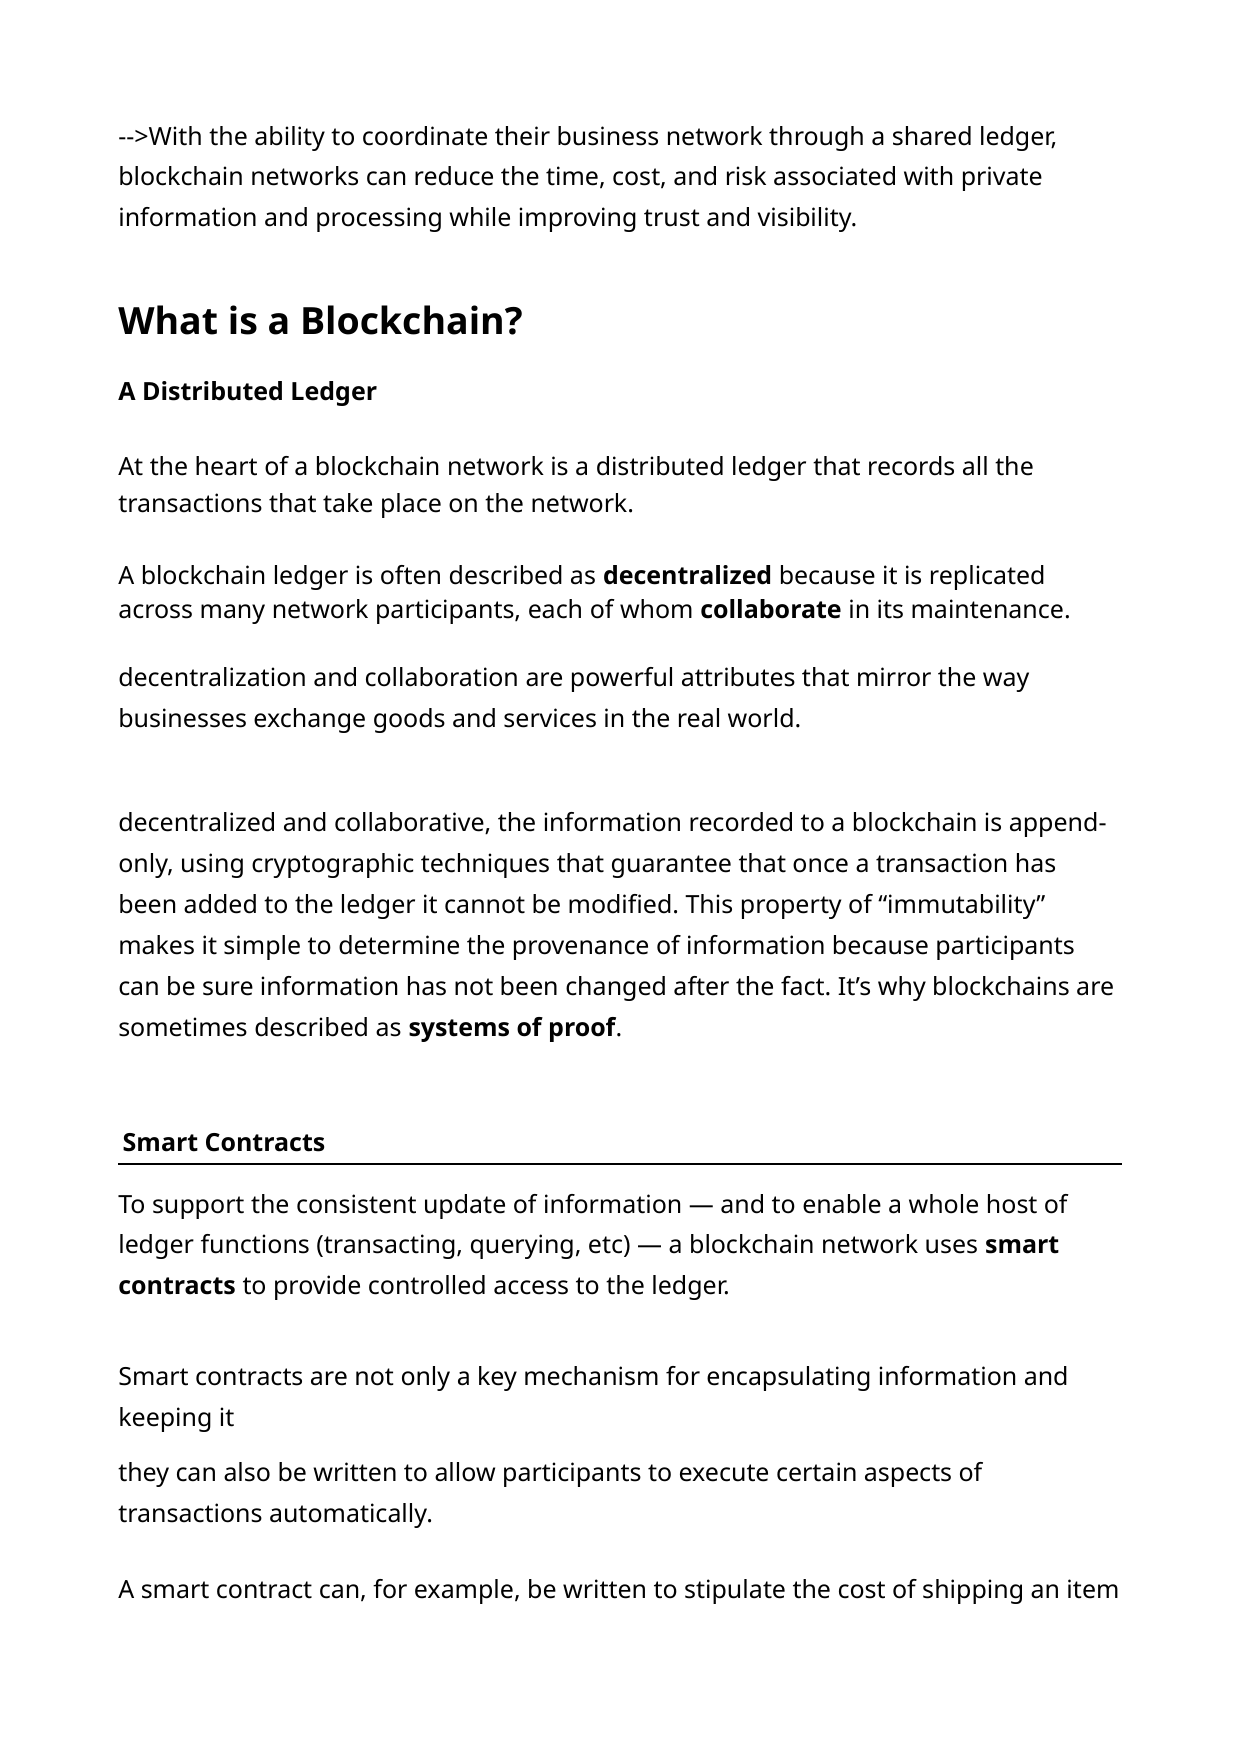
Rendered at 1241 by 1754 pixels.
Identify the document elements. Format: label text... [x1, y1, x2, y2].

text Smart Contracts [118, 1120, 1122, 1163]
text decentralized and collaborative, the information recorded to a blockchain is append-only, using cryptographic techniques that guarantee that once a transaction has been added to the ledger it cannot be modified. This property of “immutability” makes it simple to determine the provenance of information because participants can be sure information has not been changed after the fact. It’s why blockchains are sometimes described as systems of proof. [118, 805, 1122, 1043]
text To support the consistent update of information — and to enable a whole host of ledger functions (transacting, querying, etc) — a blockchain network uses smart contracts to provide controlled access to the ledger. [118, 1186, 1122, 1302]
text What is a Blockchain? [118, 255, 1122, 345]
text A Distributed Ledger [118, 370, 1122, 407]
text decentralization and collaboration are powerful attributes that mirror the way businesses exchange goods and services in the real world. [118, 660, 1122, 734]
text -->With the ability to coordinate their business network through a shared ledger, blockchain networks can reduce the time, cost, and risk associated with private information and processing while improving trust and visibility. [118, 118, 1122, 234]
text they can also be written to allow participants to execute certain aspects of transactions automatically. A smart contract can, for example, be written to stipulate the cost of shipping an item [118, 1455, 1122, 1605]
text A blockchain ledger is often described as decentralized because it is replicated across many network participants, each of whom collaborate in its maintenance. [118, 557, 1122, 626]
text Smart contracts are not only a key mechanism for encapsulating information and keeping it [118, 1323, 1122, 1434]
text At the heart of a blockchain network is a distributed ledger that records all the transactions that take place on the network. [118, 445, 1122, 520]
